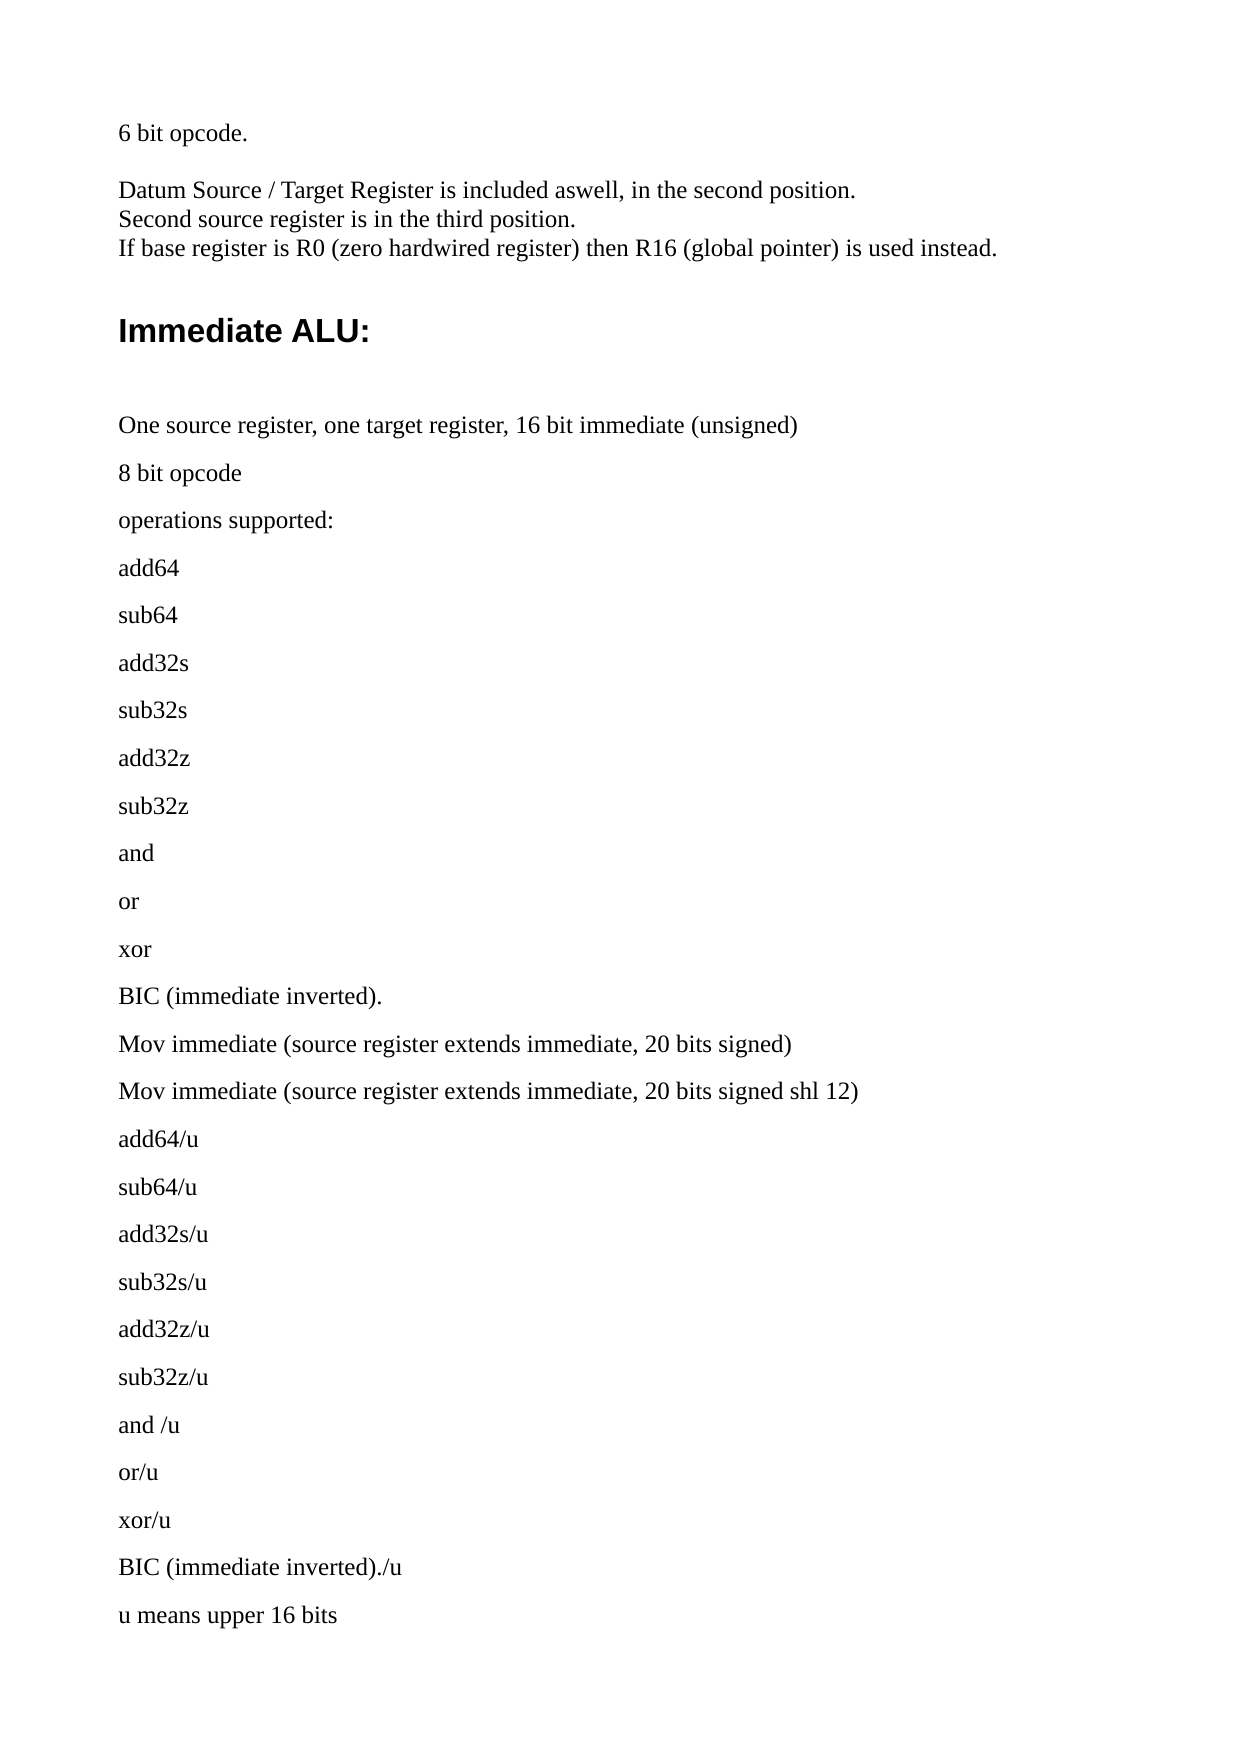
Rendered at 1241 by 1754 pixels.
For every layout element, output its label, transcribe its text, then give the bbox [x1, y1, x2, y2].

text or [118, 886, 1122, 915]
text add32z/u [118, 1314, 1122, 1343]
text u means upper 16 bits [118, 1600, 1122, 1629]
text One source register, one target register, 16 bit immediate (unsigned) [118, 410, 1122, 439]
text and /u [118, 1410, 1122, 1438]
text add32s [118, 648, 1122, 677]
text Datum Source / Target Register is included aswell, in the second position. [118, 176, 1122, 204]
subtitle Immediate ALU: [118, 311, 1122, 350]
text operations supported: [118, 505, 1122, 534]
text BIC (immediate inverted). [118, 981, 1122, 1010]
text sub32s/u [118, 1267, 1122, 1296]
text add32s/u [118, 1219, 1122, 1248]
text Second source register is in the third position. [118, 204, 1122, 233]
text or/u [118, 1457, 1122, 1486]
text 6 bit opcode. [118, 118, 1122, 147]
text Mov immediate (source register extends immediate, 20 bits signed shl 12) [118, 1076, 1122, 1105]
text sub32z [118, 791, 1122, 819]
text sub64/u [118, 1172, 1122, 1200]
text and [118, 838, 1122, 867]
text add64/u [118, 1124, 1122, 1153]
text sub32z/u [118, 1362, 1122, 1391]
text add64 [118, 553, 1122, 582]
text xor/u [118, 1505, 1122, 1534]
text Mov immediate (source register extends immediate, 20 bits signed) [118, 1029, 1122, 1058]
text 8 bit opcode [118, 458, 1122, 486]
text add32z [118, 743, 1122, 772]
text sub32s [118, 696, 1122, 724]
text BIC (immediate inverted)./u [118, 1552, 1122, 1581]
text sub64 [118, 600, 1122, 629]
text If base register is R0 (zero hardwired register) then R16 (global pointer) is used instead. [118, 233, 1122, 262]
text xor [118, 934, 1122, 962]
